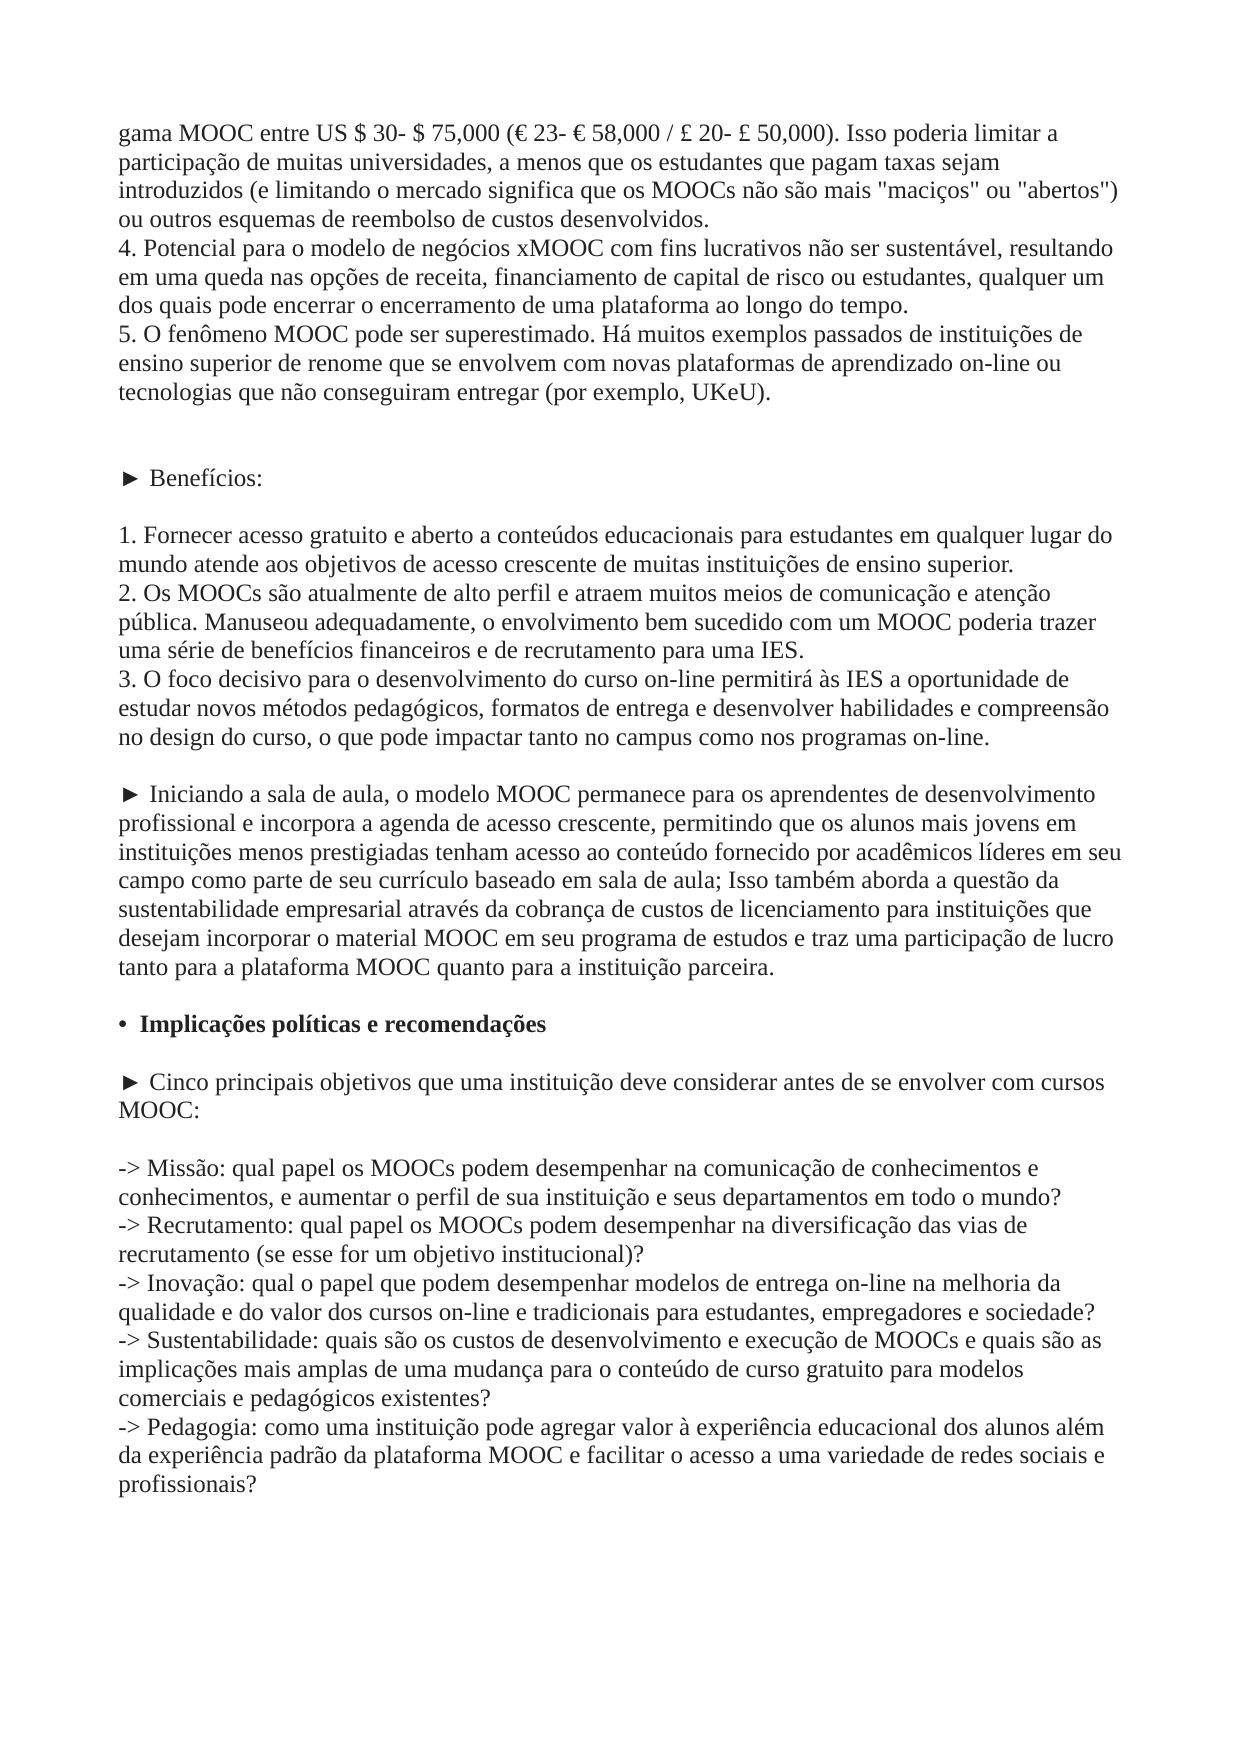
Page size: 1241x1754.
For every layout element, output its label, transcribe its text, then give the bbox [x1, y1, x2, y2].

text 5. O fenômeno MOOC pode ser superestimado. Há muitos exemplos passados ​​de instituições de ensino superior de renome que se envolvem com novas plataformas de aprendizado on-line ou tecnologias que não conseguiram entregar (por exemplo, UKeU). [118, 319, 1122, 406]
text ► Cinco principais objetivos que uma instituição deve considerar antes de se envolver com cursos MOOC: [118, 1067, 1122, 1124]
text gama MOOC entre US $ 30- $ 75,000 (€ 23- € 58,000 / £ 20- £ 50,000). Isso poderia limitar a participação de muitas universidades, a menos que os estudantes que pagam taxas sejam introduzidos (e limitando o mercado significa que os MOOCs não são mais "maciços" ou "abertos") ou outros esquemas de reembolso de custos desenvolvidos. [118, 118, 1122, 233]
text ► Iniciando a sala de aula, o modelo MOOC permanece para os aprendentes de desenvolvimento profissional e incorpora a agenda de acesso crescente, permitindo que os alunos mais jovens em instituições menos prestigiadas tenham acesso ao conteúdo fornecido por acadêmicos líderes em seu campo como parte de seu currículo baseado em sala de aula; Isso também aborda a questão da sustentabilidade empresarial através da cobrança de custos de licenciamento para instituições que desejam incorporar o material MOOC em seu programa de estudos e traz uma participação de lucro tanto para a plataforma MOOC quanto para a instituição parceira. [118, 779, 1122, 981]
text -> Inovação: qual o papel que podem desempenhar modelos de entrega on-line na melhoria da qualidade e do valor dos cursos on-line e tradicionais para estudantes, empregadores e sociedade? [118, 1268, 1122, 1326]
text -> Pedagogia: como uma instituição pode agregar valor à experiência educacional dos alunos além da experiência padrão da plataforma MOOC e facilitar o acesso a uma variedade de redes sociais e profissionais? [118, 1412, 1122, 1498]
text -> Recrutamento: qual papel os MOOCs podem desempenhar na diversificação das vias de recrutamento (se esse for um objetivo institucional)? [118, 1211, 1122, 1268]
text 2. Os MOOCs são atualmente de alto perfil e atraem muitos meios de comunicação e atenção pública. Manuseou adequadamente, o envolvimento bem sucedido com um MOOC poderia trazer uma série de benefícios financeiros e de recrutamento para uma IES. [118, 578, 1122, 664]
text -> Missão: qual papel os MOOCs podem desempenhar na comunicação de conhecimentos e conhecimentos, e aumentar o perfil de sua instituição e seus departamentos em todo o mundo? [118, 1153, 1122, 1211]
text 3. O foco decisivo para o desenvolvimento do curso on-line permitirá às IES a oportunidade de estudar novos métodos pedagógicos, formatos de entrega e desenvolver habilidades e compreensão no design do curso, o que pode impactar tanto no campus como nos programas on-line. [118, 664, 1122, 751]
text ► Benefícios: [118, 463, 1122, 492]
text 1. Fornecer acesso gratuito e aberto a conteúdos educacionais para estudantes em qualquer lugar do mundo atende aos objetivos de acesso crescente de muitas instituições de ensino superior. [118, 521, 1122, 578]
text -> Sustentabilidade: quais são os custos de desenvolvimento e execução de MOOCs e quais são as implicações mais amplas de uma mudança para o conteúdo de curso gratuito para modelos comerciais e pedagógicos existentes? [118, 1326, 1122, 1412]
text 4. Potencial para o modelo de negócios xMOOC com fins lucrativos não ser sustentável, resultando em uma queda nas opções de receita, financiamento de capital de risco ou estudantes, qualquer um dos quais pode encerrar o encerramento de uma plataforma ao longo do tempo. [118, 233, 1122, 319]
text • Implicações políticas e recomendações [118, 1009, 1122, 1038]
